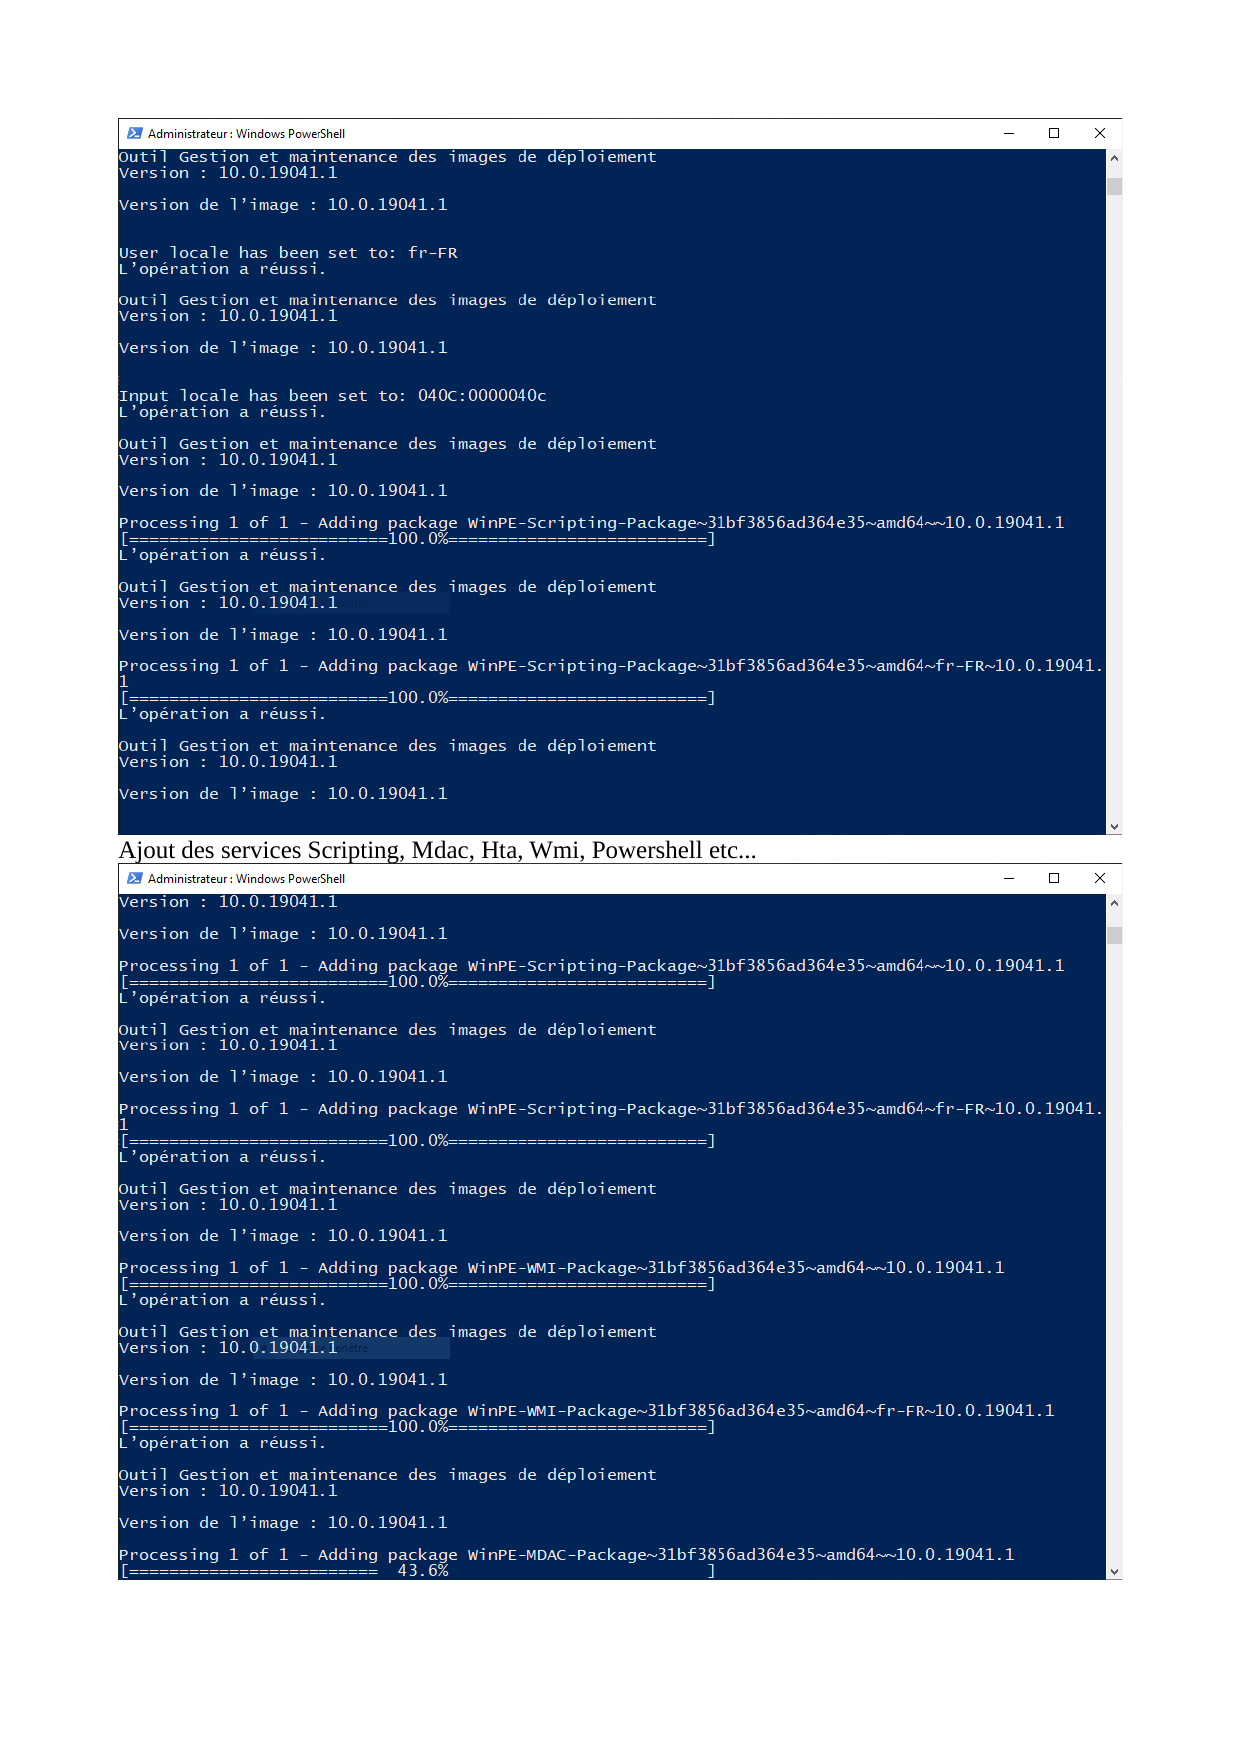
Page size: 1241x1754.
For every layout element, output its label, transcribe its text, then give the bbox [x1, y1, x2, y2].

picture [118, 863, 1123, 1580]
text Ajout des services Scripting, Mdac, Hta, Wmi, Powershell etc... [118, 835, 1122, 863]
picture [118, 118, 1123, 835]
